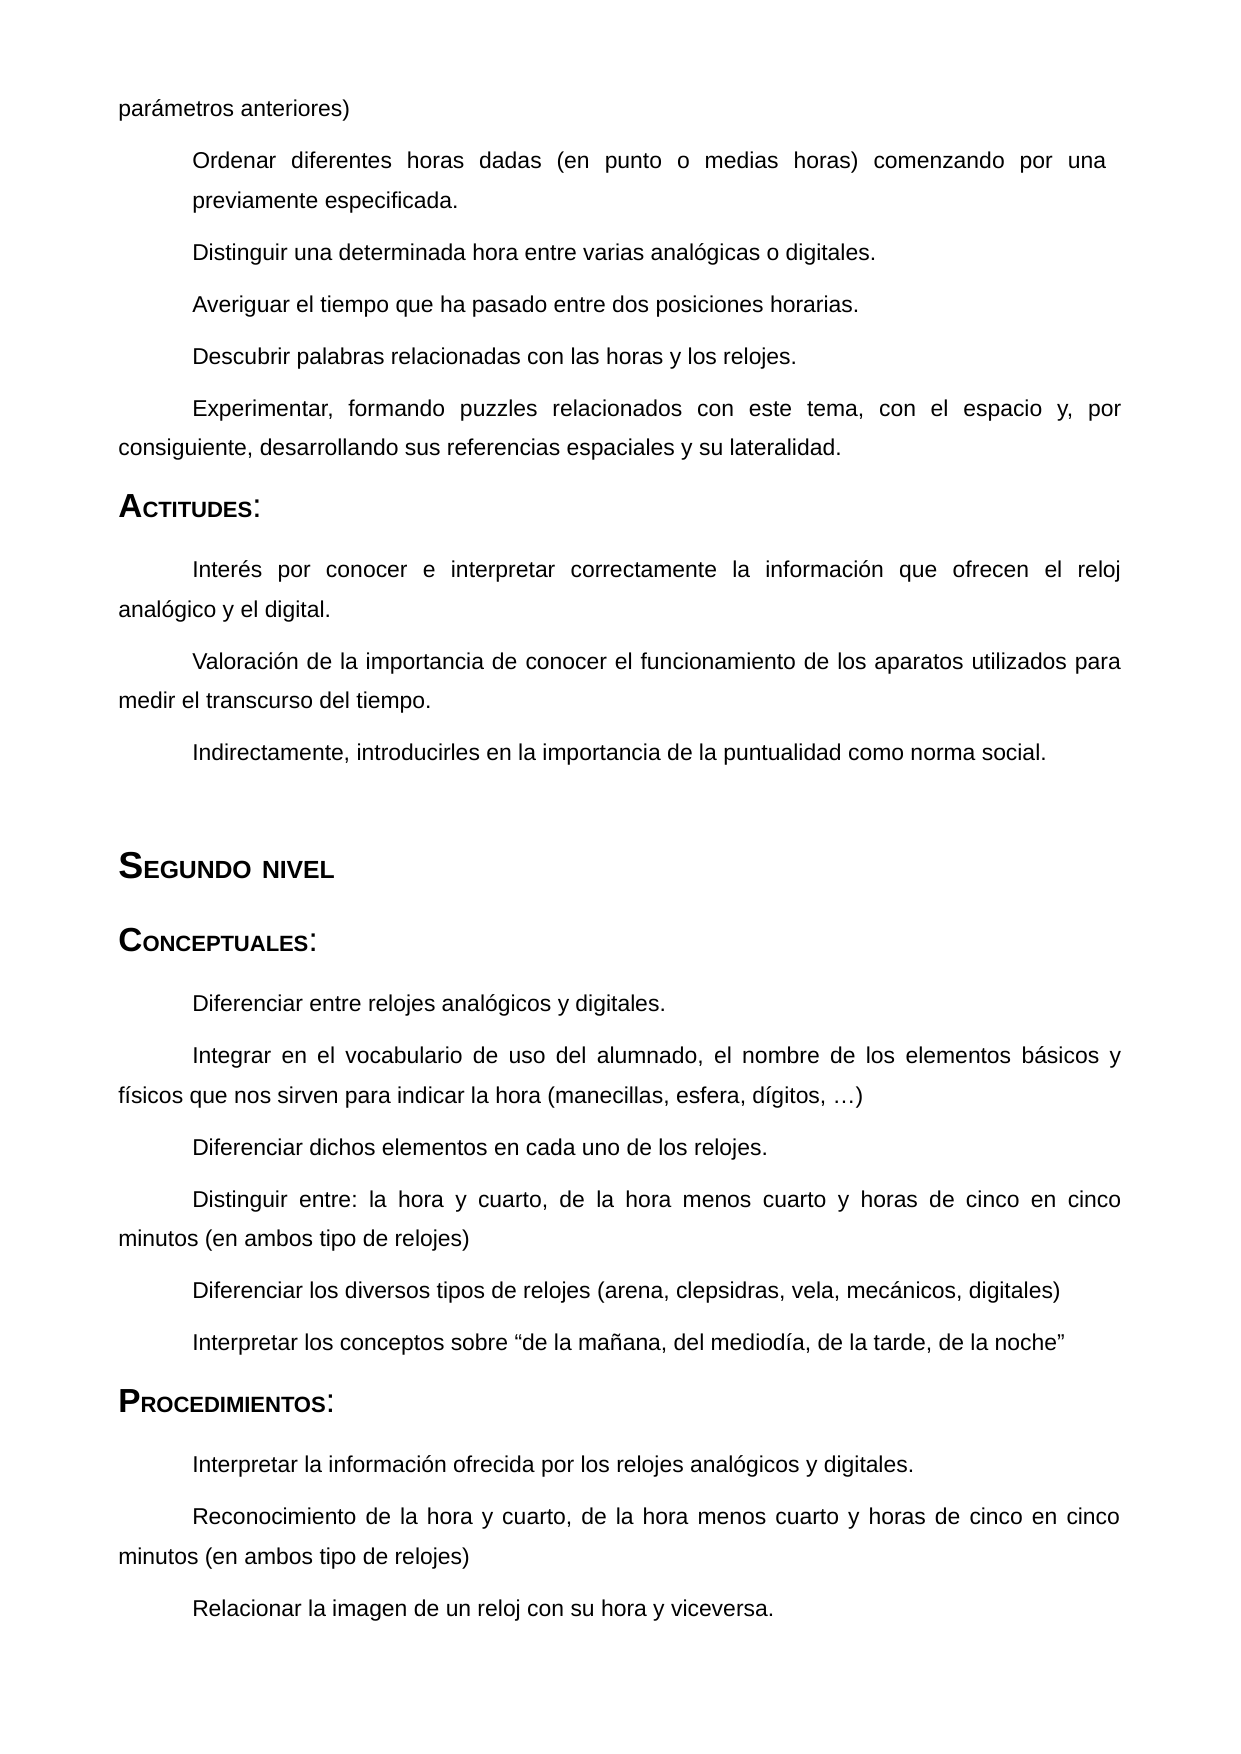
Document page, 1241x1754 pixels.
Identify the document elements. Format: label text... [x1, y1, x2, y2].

text Averiguar el tiempo que ha pasado entre dos posiciones horarias. [118, 291, 1122, 317]
text Indirectamente, introducirles en la importancia de la puntualidad como norma social. [118, 739, 1122, 766]
text Diferenciar dichos elementos en cada uno de los relojes. [118, 1134, 1122, 1160]
text Procedimientos: [118, 1381, 1122, 1420]
text Ordenar diferentes horas dadas (en punto o medias horas) comenzando por una previamente especificada. [118, 147, 1122, 213]
text Valoración de la importancia de conocer el funcionamiento de los aparatos utilizados para medir el transcurso del tiempo. [118, 648, 1122, 713]
text Distinguir una determinada hora entre varias analógicas o digitales. [118, 239, 1122, 265]
text Conceptuales: [118, 920, 1122, 959]
text Diferenciar los diversos tipos de relojes (arena, clepsidras, vela, mecánicos, digitales) [118, 1277, 1122, 1304]
text Diferenciar entre relojes analógicos y digitales. [118, 990, 1122, 1017]
text Experimentar, formando puzzles relacionados con este tema, con el espacio y, por consiguiente, desarrollando sus referencias espaciales y su lateralidad. [118, 395, 1122, 461]
text Relacionar la imagen de un reloj con su hora y viceversa. [118, 1595, 1122, 1621]
text parámetros anteriores) [118, 95, 1122, 122]
text Interpretar la información ofrecida por los relojes analógicos y digitales. [118, 1451, 1122, 1478]
text Reconocimiento de la hora y cuarto, de la hora menos cuarto y horas de cinco en cinco minutos (en ambos tipo de relojes) [118, 1503, 1122, 1569]
text Interés por conocer e interpretar correctamente la información que ofrecen el reloj analógico y el digital. [118, 556, 1122, 622]
text Segundo nivel [118, 843, 1122, 886]
text Interpretar los conceptos sobre “de la mañana, del mediodía, de la tarde, de la noche” [118, 1329, 1122, 1356]
text Actitudes: [118, 486, 1122, 524]
text Distinguir entre: la hora y cuarto, de la hora menos cuarto y horas de cinco en cinco minutos (en ambos tipo de relojes) [118, 1186, 1122, 1252]
text Integrar en el vocabulario de uso del alumnado, el nombre de los elementos básicos y físicos que nos sirven para indicar la hora (manecillas, esfera, dígitos, …) [118, 1042, 1122, 1108]
text Descubrir palabras relacionadas con las horas y los relojes. [118, 343, 1122, 369]
